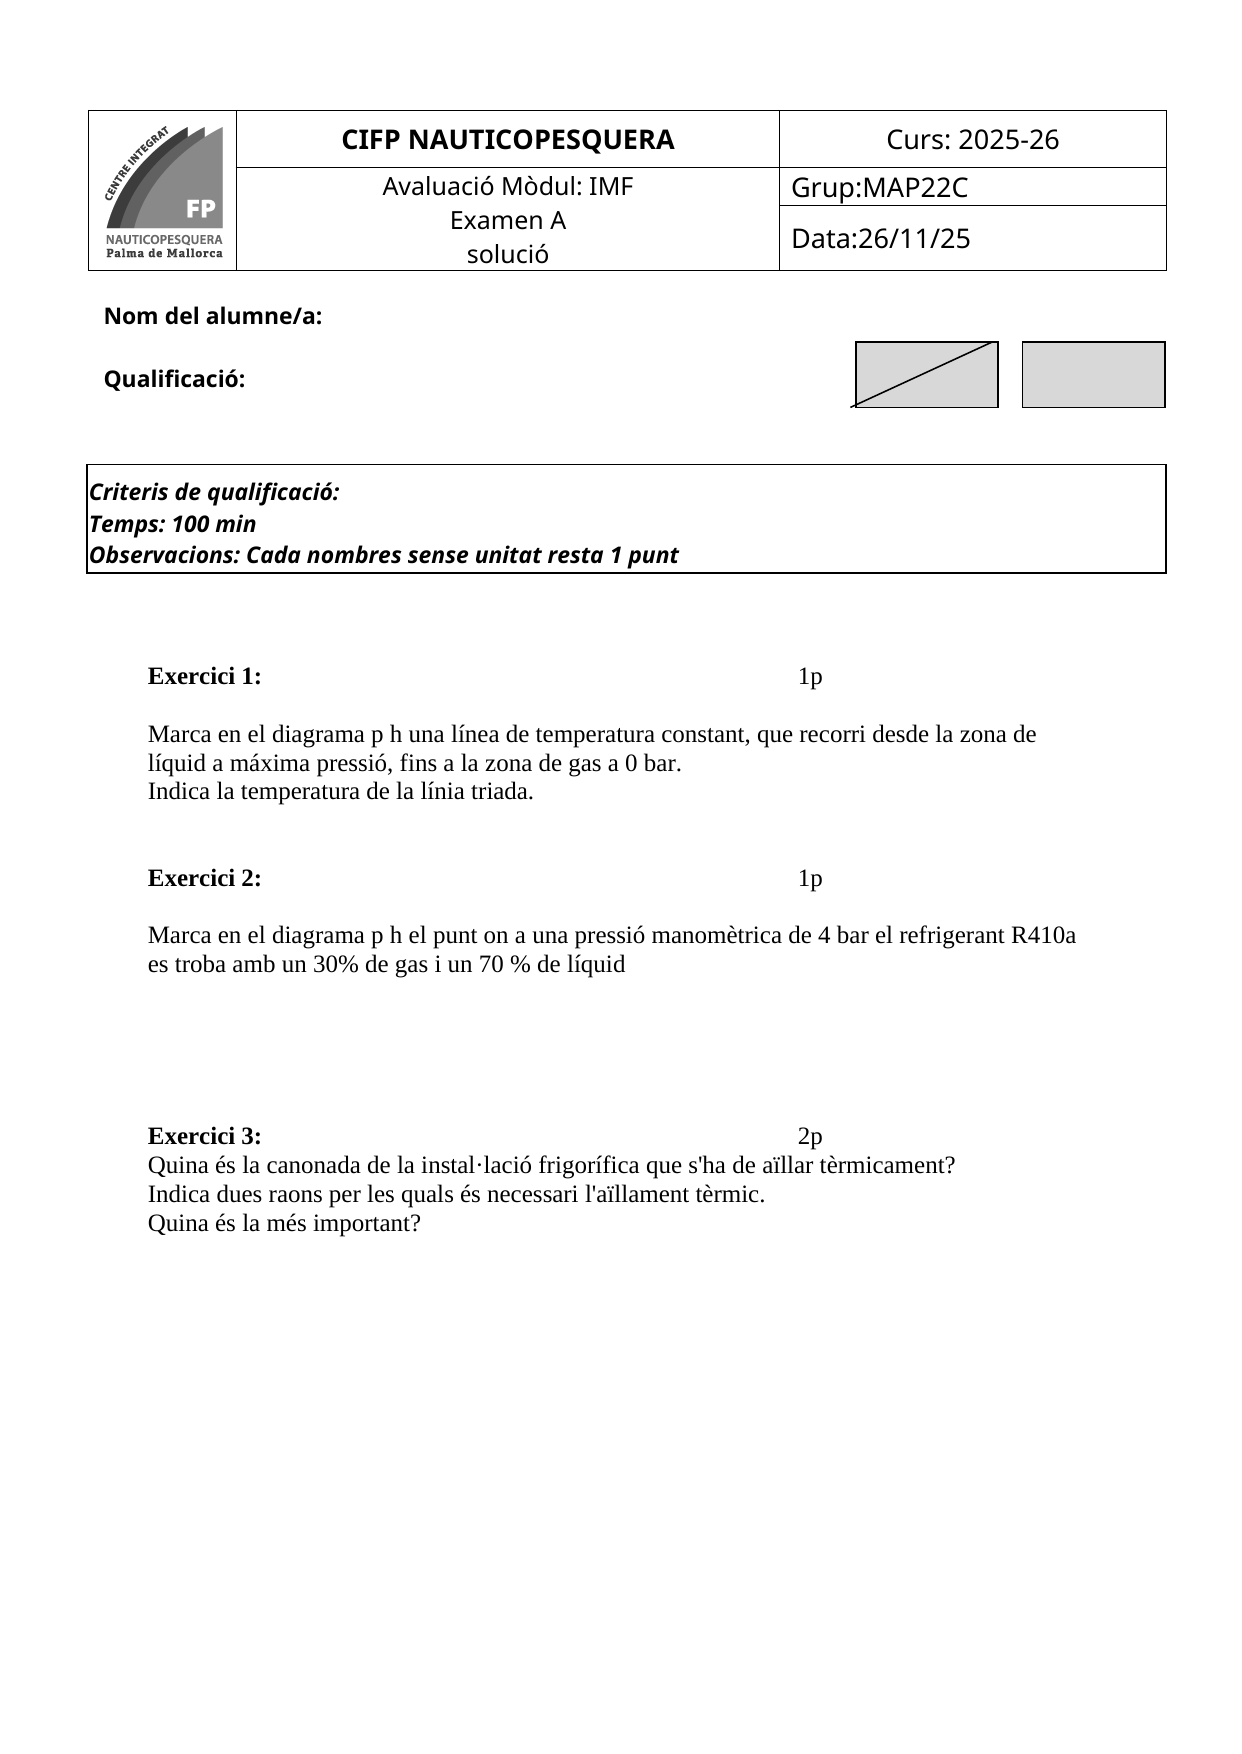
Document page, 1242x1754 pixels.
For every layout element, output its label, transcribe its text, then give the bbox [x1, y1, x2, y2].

text Exercici 1: 1p [148, 661, 1094, 690]
text Quina és la canonada de la instal·lació frigorífica que s'ha de aïllar tèrmicament? [148, 1150, 1094, 1179]
text Exercici 2: 1p [148, 863, 1094, 891]
picture [100, 116, 229, 265]
text Quina és la més important? [148, 1208, 1094, 1236]
text Indica dues raons per les quals és necessari l'aïllament tèrmic. [148, 1179, 1094, 1208]
text Nom del alumne/a: [103, 300, 1094, 331]
text Qualificació: [103, 363, 855, 394]
text Indica la temperatura de la línia triada. [148, 776, 1094, 805]
text Observacions: Cada nombres sense unitat resta 1 punt [89, 539, 1094, 570]
text Marca en el diagrama p h el punt on a una pressió manomètrica de 4 bar el refrigerant R410a es troba amb un 30% de gas i un 70 % de líquid [148, 920, 1094, 978]
text Exercici 3: 2p [148, 1121, 1094, 1150]
text Criteris de qualificació: [89, 476, 1094, 508]
text Marca en el diagrama p h una línea de temperatura constant, que recorri desde la zona de líquid a máxima pressió, fins a la zona de gas a 0 bar. [148, 719, 1094, 776]
text Temps: 100 min [89, 508, 1094, 539]
text [999, 363, 1022, 394]
